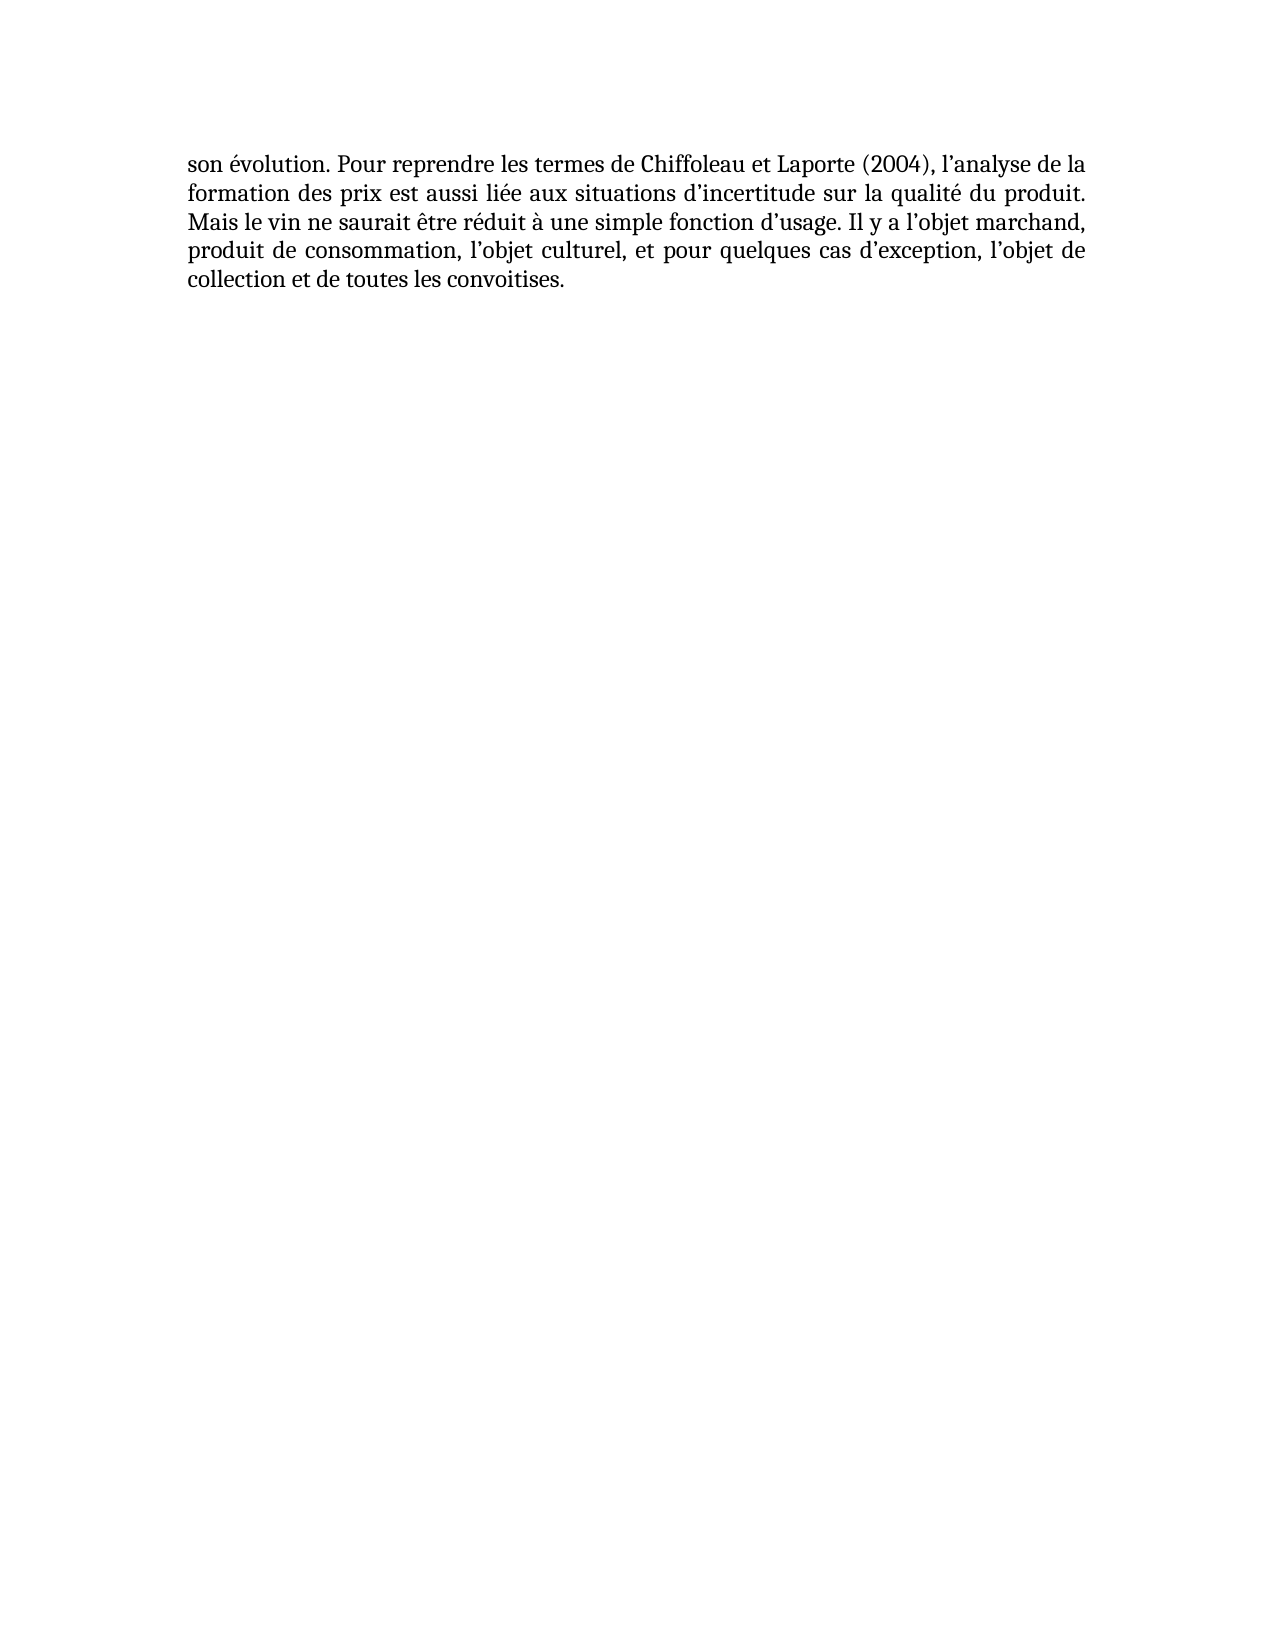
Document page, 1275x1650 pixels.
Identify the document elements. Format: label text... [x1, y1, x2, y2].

text son évolution. Pour reprendre les termes de Chiffoleau et Laporte (2004), l’analyse de la formation des prix est aussi liée aux situations d’incertitude sur la qualité du produit. Mais le vin ne saurait être réduit à une simple fonction d’usage. Il y a l’objet marchand, produit de consommation, l’objet culturel, et pour quelques cas d’exception, l’objet de collection et de toutes les convoitises. [187, 150, 1087, 294]
